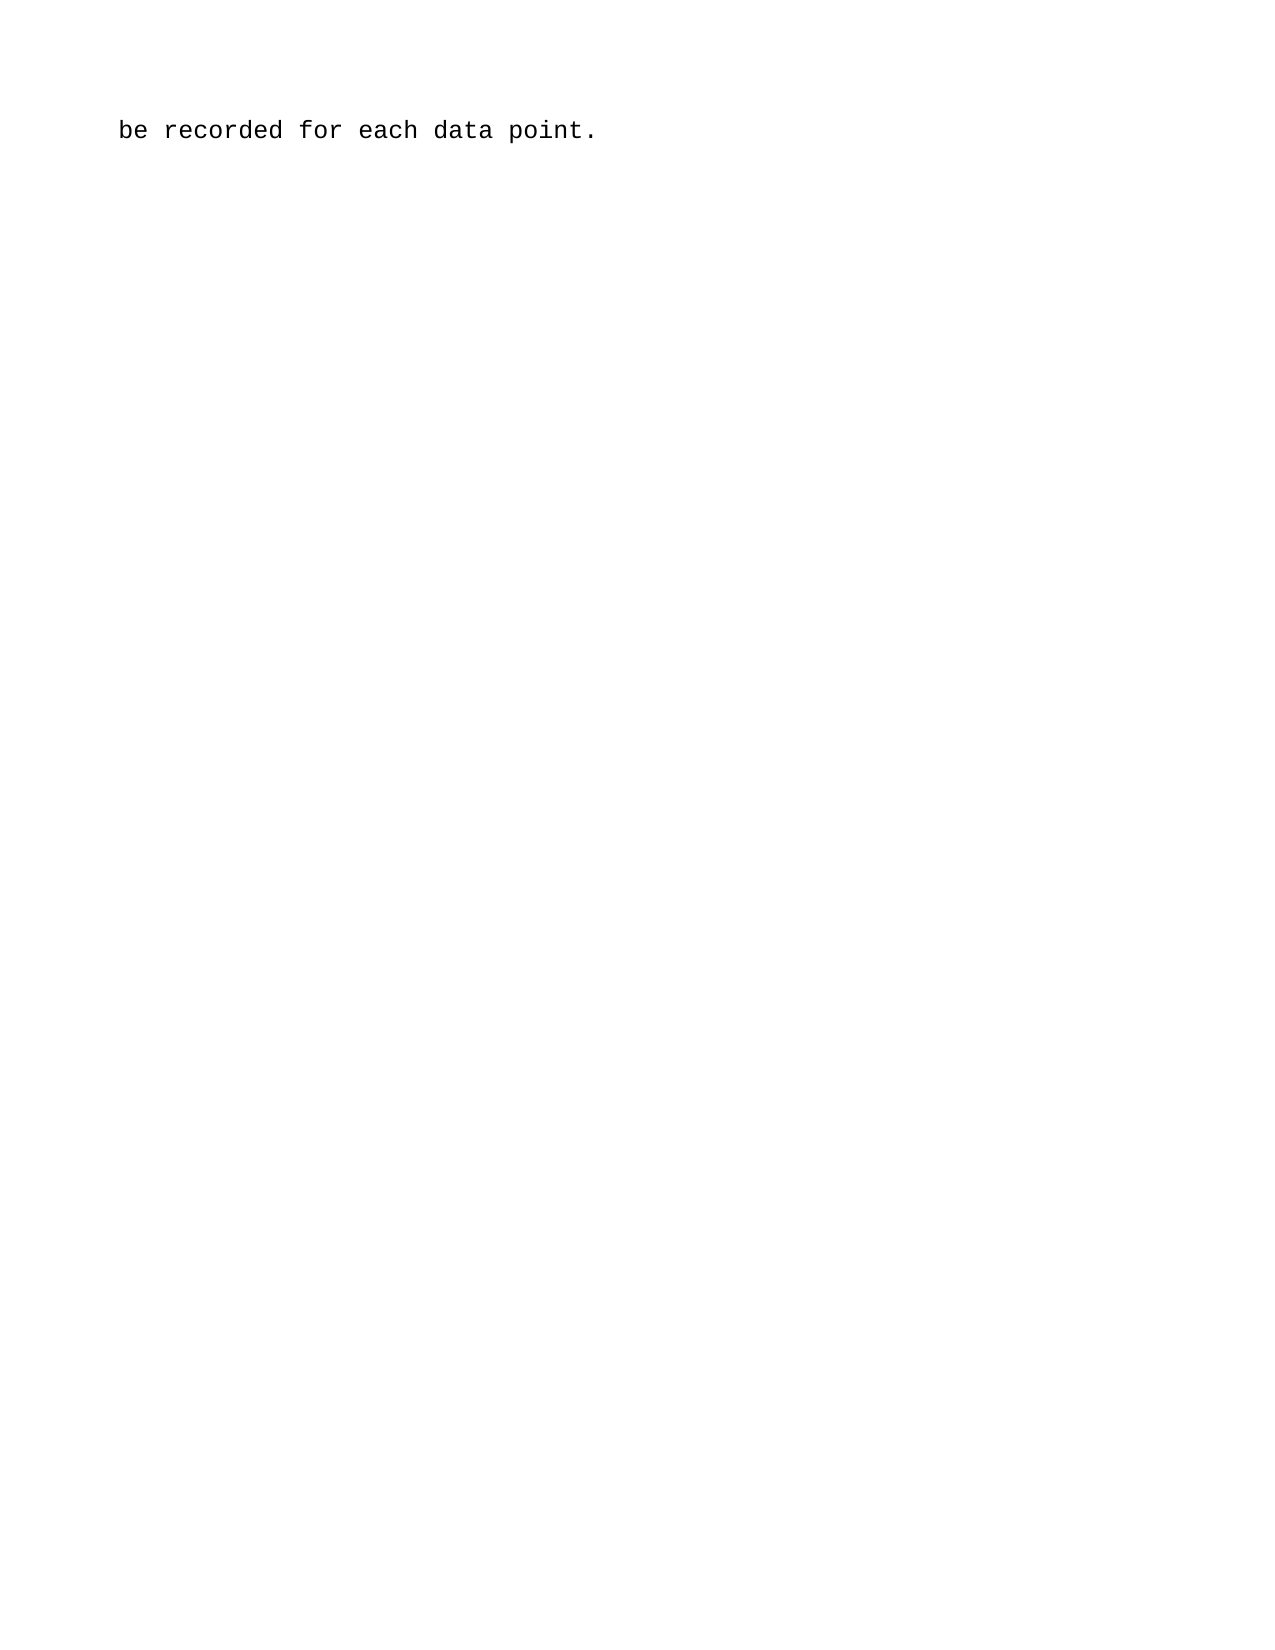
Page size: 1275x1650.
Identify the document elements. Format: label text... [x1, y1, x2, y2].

text be recorded for each data point. [118, 118, 1157, 146]
